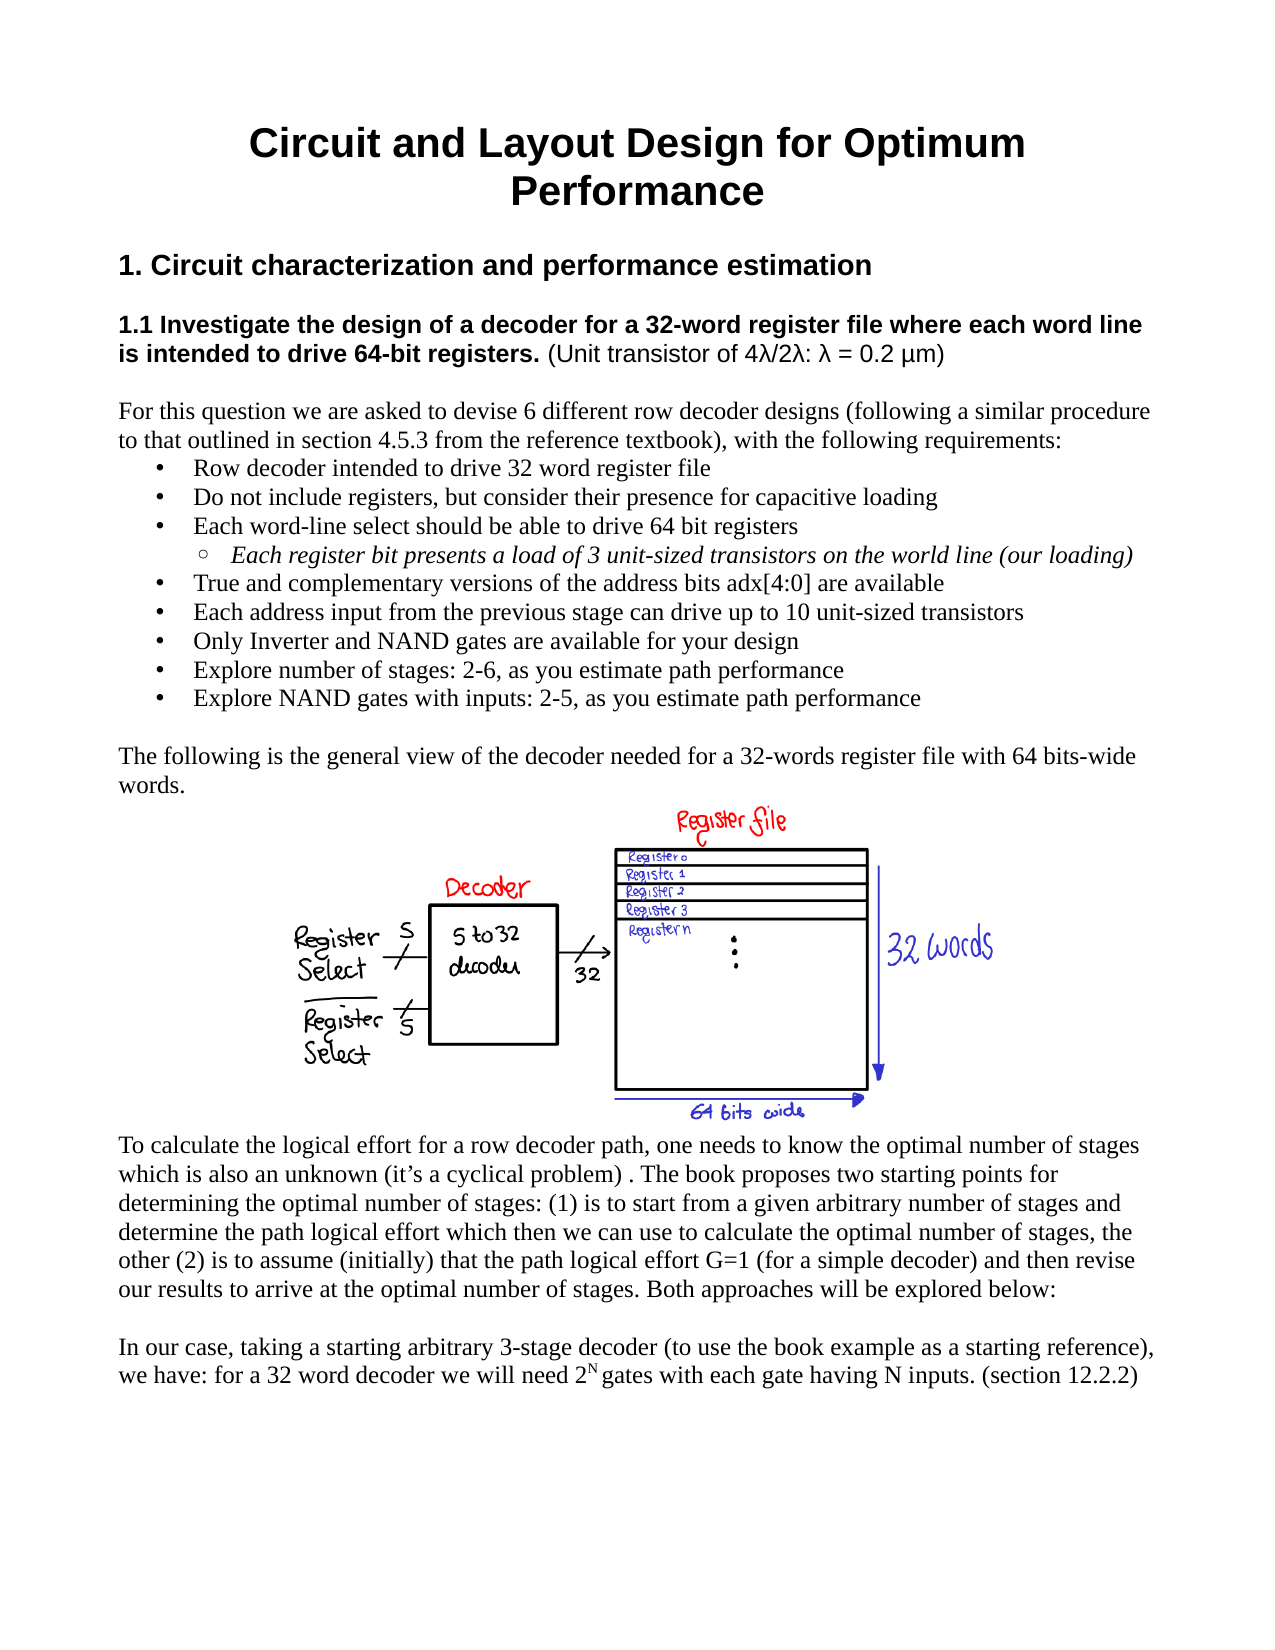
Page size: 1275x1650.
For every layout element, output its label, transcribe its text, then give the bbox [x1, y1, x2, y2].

list Only Inverter and NAND gates are available for your design [156, 626, 1157, 655]
text For this question we are asked to devise 6 different row decoder designs (following a similar procedure to that outlined in section 4.5.3 from the reference textbook), with the following requirements: [118, 396, 1157, 453]
list Row decoder intended to drive 32 word register file [156, 453, 1157, 482]
text The following is the general view of the decoder needed for a 32-words register file with 64 bits-wide words. [118, 741, 1157, 798]
list Do not include registers, but consider their presence for capacitive loading [156, 482, 1157, 511]
list Explore NAND gates with inputs: 2-5, as you estimate path performance [156, 683, 1157, 712]
text 1.1 Investigate the design of a decoder for a 32-word register file where each word line is intended to drive 64-bit registers. (Unit transistor of 4λ/2λ: λ = 0.2 µm) [118, 310, 1157, 367]
list Each register bit presents a load of 3 unit-sized transistors on the world line (our loading) [193, 540, 1157, 568]
picture [280, 805, 995, 1131]
list Each address input from the previous stage can drive up to 10 unit-sized transistors [156, 597, 1157, 626]
text Circuit and Layout Design for Optimum Performance [118, 118, 1157, 214]
text 1. Circuit characterization and performance estimation [118, 247, 1157, 281]
text To calculate the logical effort for a row decoder path, one needs to know the optimal number of stages which is also an unknown (it’s a cyclical problem) . The book proposes two starting points for determining the optimal number of stages: (1) is to start from a given arbitrary number of stages and determine the path logical effort which then we can use to calculate the optimal number of stages, the other (2) is to assume (initially) that the path logical effort G=1 (for a simple decoder) and then revise our results to arrive at the optimal number of stages. Both approaches will be explored below: [118, 798, 1157, 1303]
list Explore number of stages: 2-6, as you estimate path performance [156, 655, 1157, 683]
list Each word-line select should be able to drive 64 bit registers [156, 511, 1157, 540]
text In our case, taking a starting arbitrary 3-stage decoder (to use the book example as a starting reference), we have: for a 32 word decoder we will need 2N gates with each gate having N inputs. (section 12.2.2) [118, 1332, 1157, 1389]
list True and complementary versions of the address bits adx[4:0] are available [156, 568, 1157, 597]
